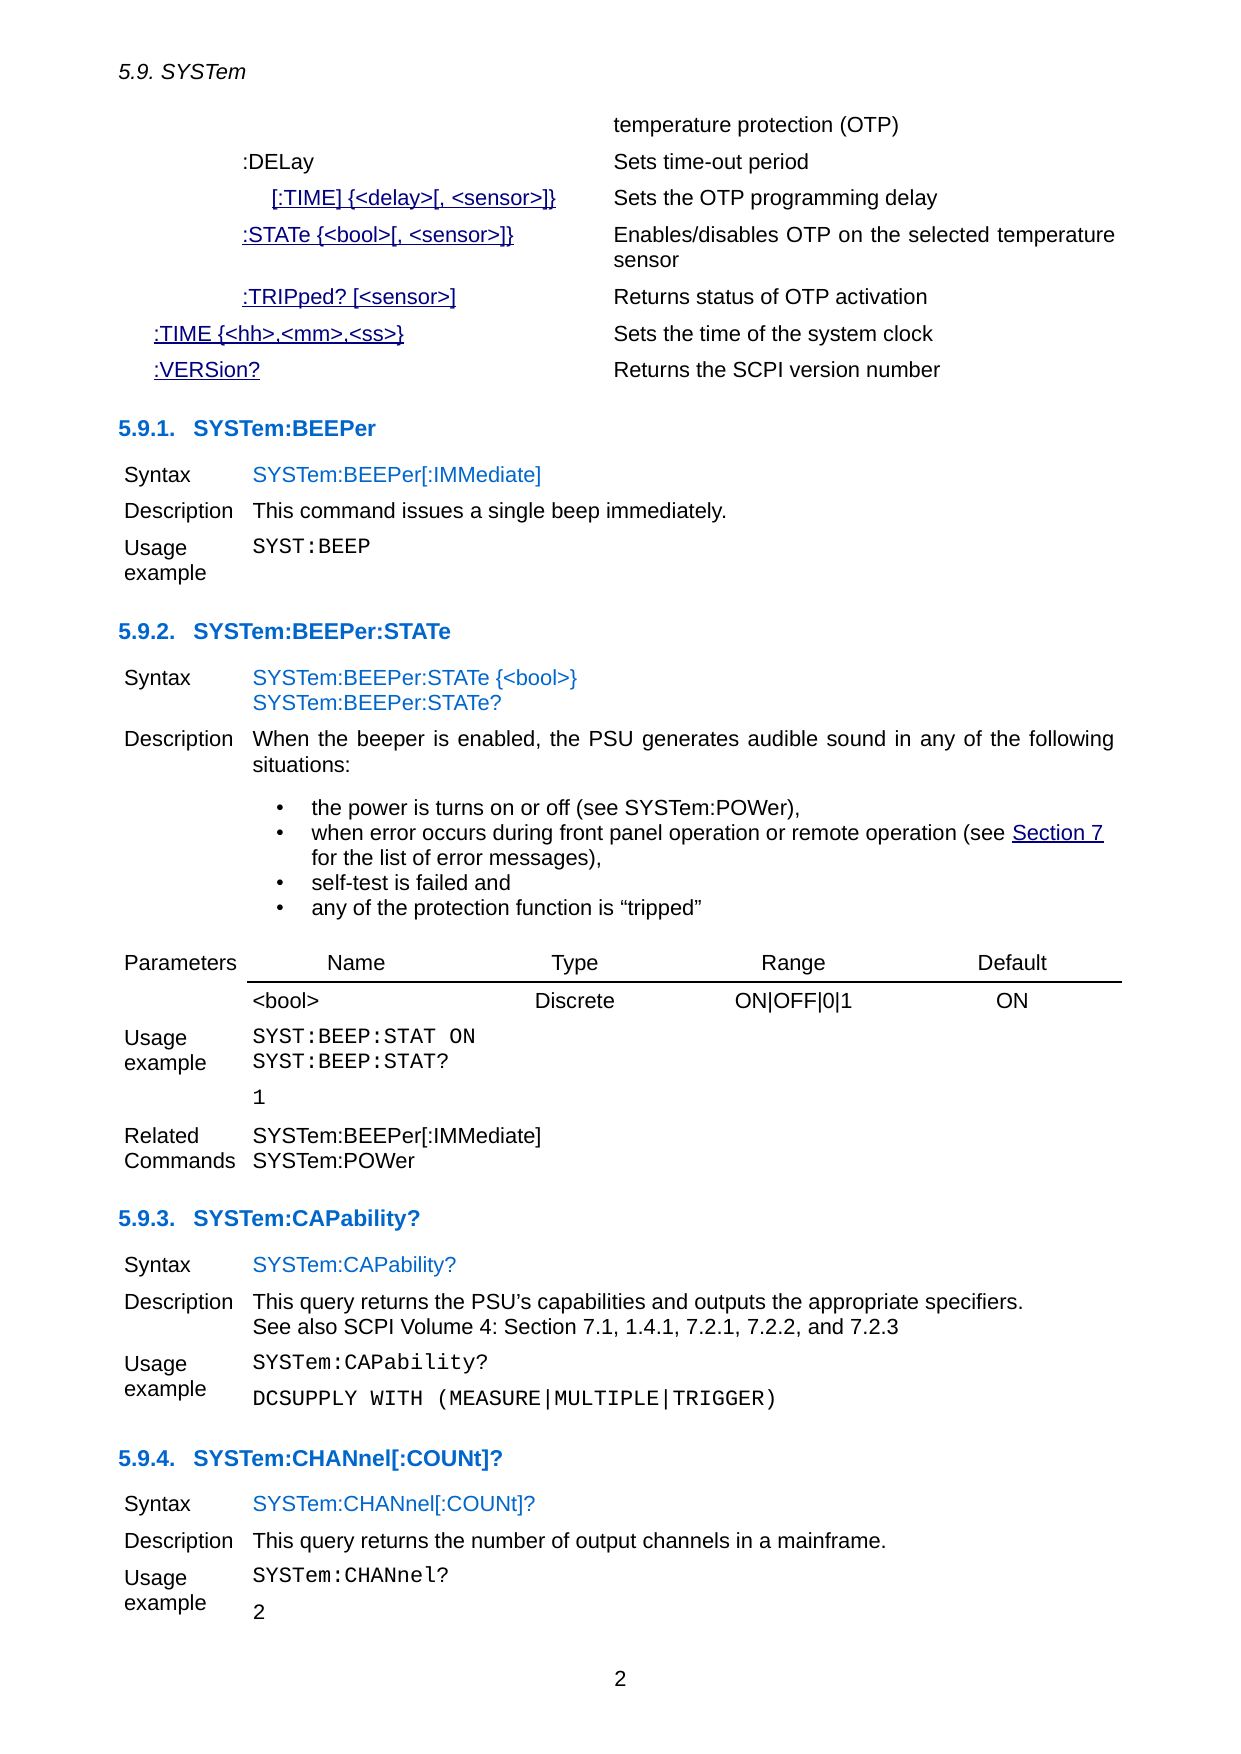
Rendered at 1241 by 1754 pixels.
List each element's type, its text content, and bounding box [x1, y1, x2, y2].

table_header SYSTem:BEEPer[:IMMediate] [247, 456, 1122, 492]
table_header Syntax [118, 1486, 247, 1522]
table_header Syntax [118, 659, 247, 721]
table_cell ON|OFF|0|1 [684, 983, 903, 1019]
table_cell Type [465, 944, 684, 981]
table_cell ON [903, 983, 1122, 1019]
table_cell Sets time-out period [608, 143, 1122, 179]
table_cell <bool> [247, 983, 465, 1019]
table_cell :TIME {<hh>,<mm>,<ss>} [118, 315, 608, 351]
table_cell :DELay [118, 143, 608, 179]
table_cell [118, 106, 608, 143]
table_cell :TRIPped? [<sensor>] [118, 278, 608, 315]
table_cell Enables/disables OTP on the selected temperature sensor [608, 216, 1122, 278]
table_cell Description [118, 493, 247, 529]
table_cell Usage example [118, 1019, 247, 1117]
table_cell Discrete [465, 983, 684, 1019]
table_cell Range [684, 944, 903, 981]
table_cell SYST:BEEP [247, 529, 1122, 591]
table_cell temperature protection (OTP) [608, 106, 1122, 143]
table_cell Usage example [118, 1559, 247, 1632]
table_cell Description [118, 1522, 247, 1559]
table_cell Name [247, 944, 465, 981]
table_cell Sets the OTP programming delay [608, 180, 1122, 216]
table_cell [:TIME] {<delay>[, <sensor>]} [118, 180, 608, 216]
table_header Syntax [118, 456, 247, 492]
table_cell SYSTem:CAPability? DCSUPPLY WITH (MEASURE|MULTIPLE|TRIGGER) [247, 1345, 1122, 1418]
table_header SYSTem:BEEPer:STATe {<bool>} SYSTem:BEEPer:STATe? [247, 659, 1122, 721]
table_cell Description [118, 721, 247, 944]
table_cell Default [903, 944, 1122, 981]
table_header SYSTem:CHANnel[:COUNt]? [247, 1486, 1122, 1522]
table_cell SYST:BEEP:STAT ON SYST:BEEP:STAT? 1 [247, 1019, 1122, 1117]
table_cell Returns the SCPI version number [608, 351, 1122, 388]
table_cell Description [118, 1283, 247, 1345]
subtitle SYSTem:BEEPer [118, 415, 1122, 441]
table_header SYSTem:CAPability? [247, 1247, 1122, 1283]
table_cell :STATe {<bool>[, <sensor>]} [118, 216, 608, 278]
table_cell This command issues a single beep immediately. [247, 493, 1122, 529]
table_header Syntax [118, 1247, 247, 1283]
table_cell SYSTem:BEEPer[:IMMediate] SYSTem:POWer [247, 1117, 1122, 1179]
subtitle SYSTem:BEEPer:STATe [118, 618, 1122, 644]
table_cell Sets the time of the system clock [608, 315, 1122, 351]
table_cell This query returns the number of output channels in a mainframe. [247, 1522, 1122, 1559]
table_cell :VERSion? [118, 351, 608, 388]
table_cell Usage example [118, 529, 247, 591]
table_cell Returns status of OTP activation [608, 278, 1122, 315]
table_cell Parameters [118, 944, 247, 1019]
table_cell Usage example [118, 1345, 247, 1418]
table_cell SYSTem:CHANnel? 2 [247, 1559, 1122, 1632]
table_cell When the beeper is enabled, the PSU generates audible sound in any of the following situations: the power is turns on or off (see SYSTem:POWer), when error occurs during front panel operation or remote operation (see Section 7 for the list of error messages), self-test is failed and any of the protection function is “tripped” [247, 721, 1122, 944]
table_cell Related Commands [118, 1117, 247, 1179]
subtitle SYSTem:CHANnel[:COUNt]? [118, 1444, 1122, 1471]
subtitle SYSTem:CAPability? [118, 1205, 1122, 1232]
table_cell This query returns the PSU’s capabilities and outputs the appropriate specifiers. See also SCPI Volume 4: Section 7.1, 1.4.1, 7.2.1, 7.2.2, and 7.2.3 [247, 1283, 1122, 1345]
